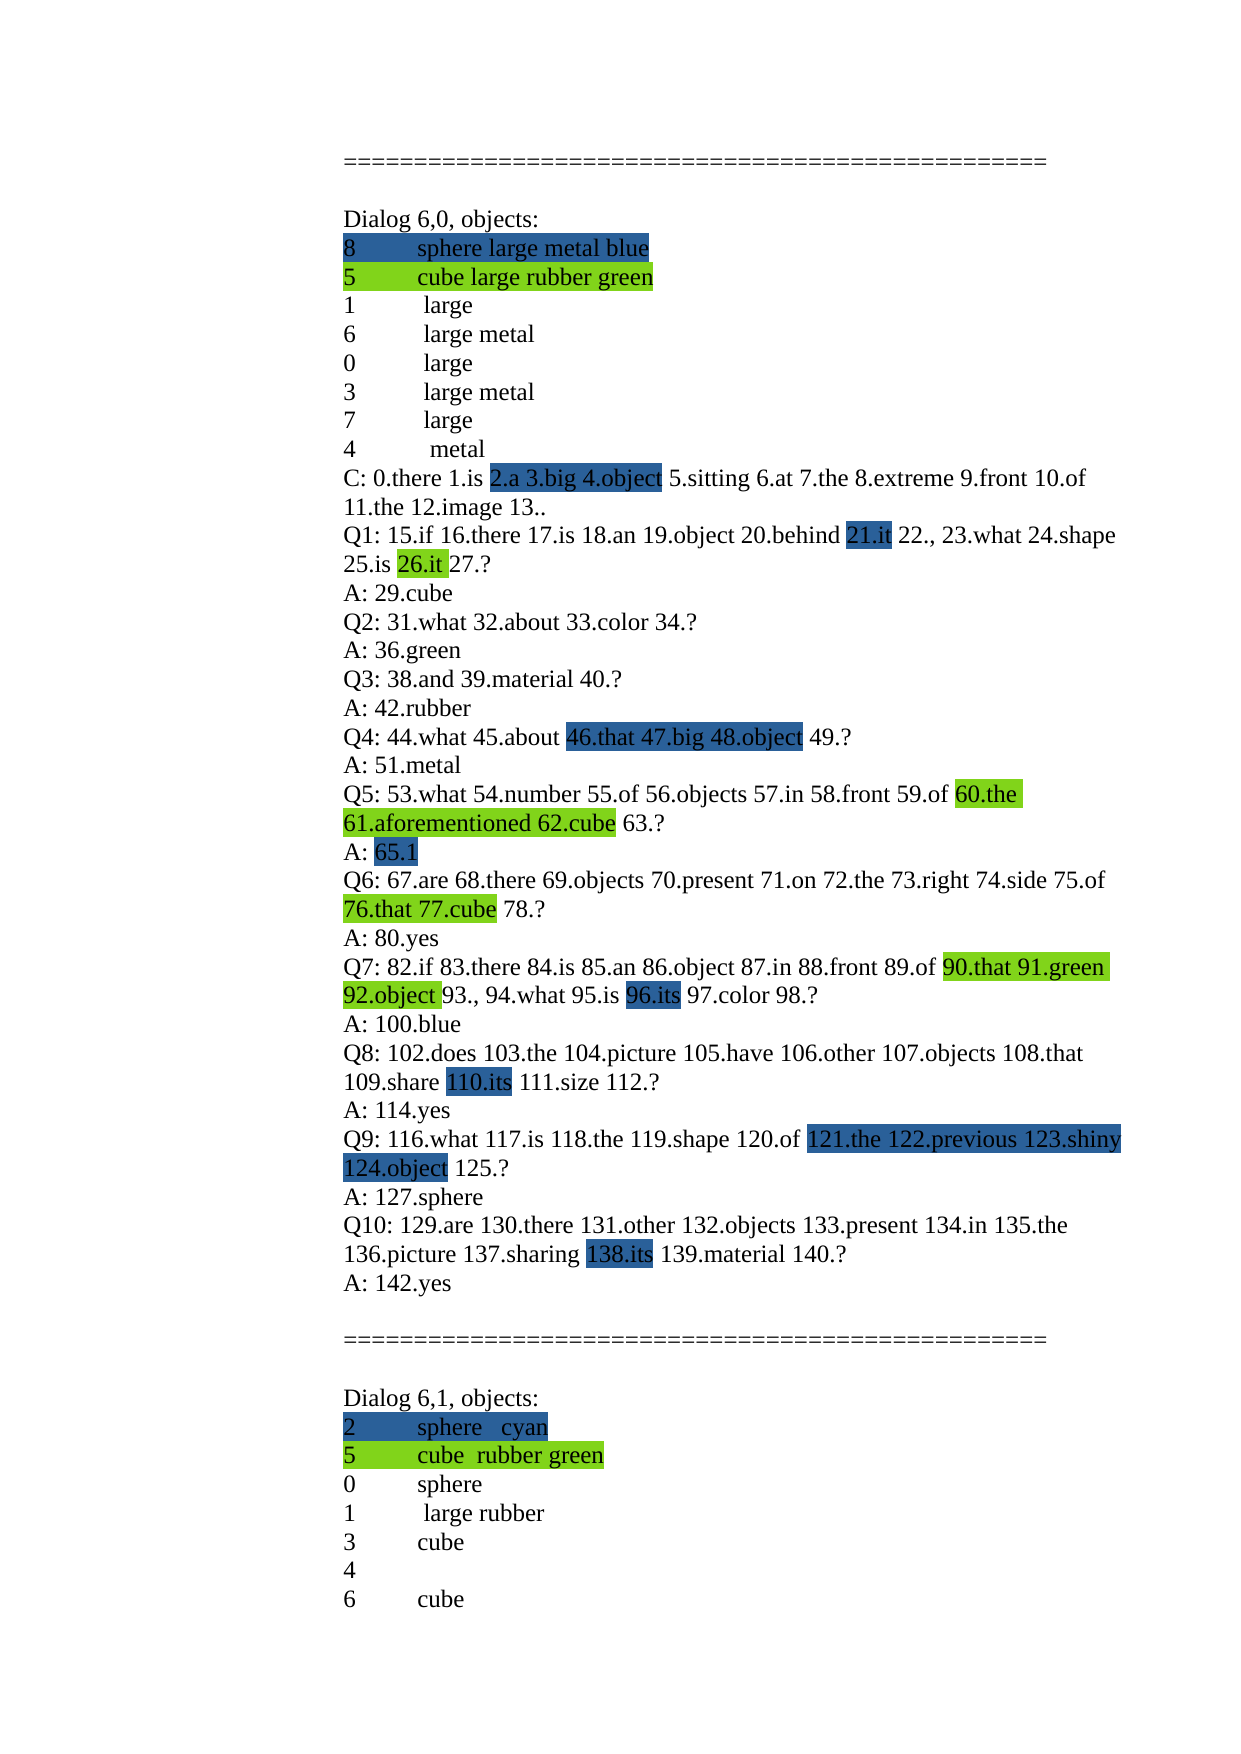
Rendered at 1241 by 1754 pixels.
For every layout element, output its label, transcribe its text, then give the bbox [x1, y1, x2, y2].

text A: 36.green [343, 636, 1122, 664]
text 5 cube rubber green [343, 1441, 1122, 1469]
text A: 100.blue [343, 1009, 1122, 1038]
text Q8: 102.does 103.the 104.picture 105.have 106.other 107.objects 108.that 109.share 110.its 111.size 112.? [343, 1038, 1122, 1096]
text 4 metal [343, 434, 1122, 463]
text 0 sphere [343, 1469, 1122, 1498]
text 6 cube [343, 1584, 1122, 1613]
text A: 80.yes [343, 923, 1122, 952]
text Q3: 38.and 39.material 40.? [343, 664, 1122, 693]
text Dialog 6,1, objects: [343, 1383, 1122, 1412]
text Dialog 6,0, objects: [343, 204, 1122, 233]
text 1 large [343, 291, 1122, 319]
text 0 large [343, 348, 1122, 377]
text 3 large metal [343, 377, 1122, 406]
text 1 large rubber [343, 1498, 1122, 1527]
text 4 [343, 1556, 1122, 1584]
text A: 114.yes [343, 1096, 1122, 1124]
text Q7: 82.if 83.there 84.is 85.an 86.object 87.in 88.front 89.of 90.that 91.green 92.object 93., 94.what 95.is 96.its 97.color 98.? [343, 952, 1122, 1009]
text 7 large [343, 406, 1122, 434]
text A: 29.cube [343, 578, 1122, 607]
text A: 65.1 [343, 837, 1122, 866]
text ================================================== [343, 1326, 1122, 1354]
text Q6: 67.are 68.there 69.objects 70.present 71.on 72.the 73.right 74.side 75.of 76.that 77.cube 78.? [343, 866, 1122, 923]
text 8 sphere large metal blue [343, 233, 1122, 262]
text 3 cube [343, 1527, 1122, 1556]
text A: 127.sphere [343, 1182, 1122, 1211]
text C: 0.there 1.is 2.a 3.big 4.object 5.sitting 6.at 7.the 8.extreme 9.front 10.of 11.the 12.image 13.. [343, 463, 1122, 521]
text 5 cube large rubber green [343, 262, 1122, 291]
text Q9: 116.what 117.is 118.the 119.shape 120.of 121.the 122.previous 123.shiny 124.object 125.? [343, 1124, 1122, 1182]
text 6 large metal [343, 319, 1122, 348]
text Q5: 53.what 54.number 55.of 56.objects 57.in 58.front 59.of 60.the 61.aforementioned 62.cube 63.? [343, 779, 1122, 837]
text Q10: 129.are 130.there 131.other 132.objects 133.present 134.in 135.the 136.picture 137.sharing 138.its 139.material 140.? [343, 1211, 1122, 1268]
text A: 51.metal [343, 751, 1122, 779]
text Q2: 31.what 32.about 33.color 34.? [343, 607, 1122, 636]
text ================================================== [343, 147, 1122, 176]
text Q4: 44.what 45.about 46.that 47.big 48.object 49.? [343, 722, 1122, 751]
text A: 142.yes [343, 1268, 1122, 1297]
text Q1: 15.if 16.there 17.is 18.an 19.object 20.behind 21.it 22., 23.what 24.shape 25.is 26.it 27.? [343, 521, 1122, 578]
text 2 sphere cyan [343, 1412, 1122, 1441]
text A: 42.rubber [343, 693, 1122, 722]
